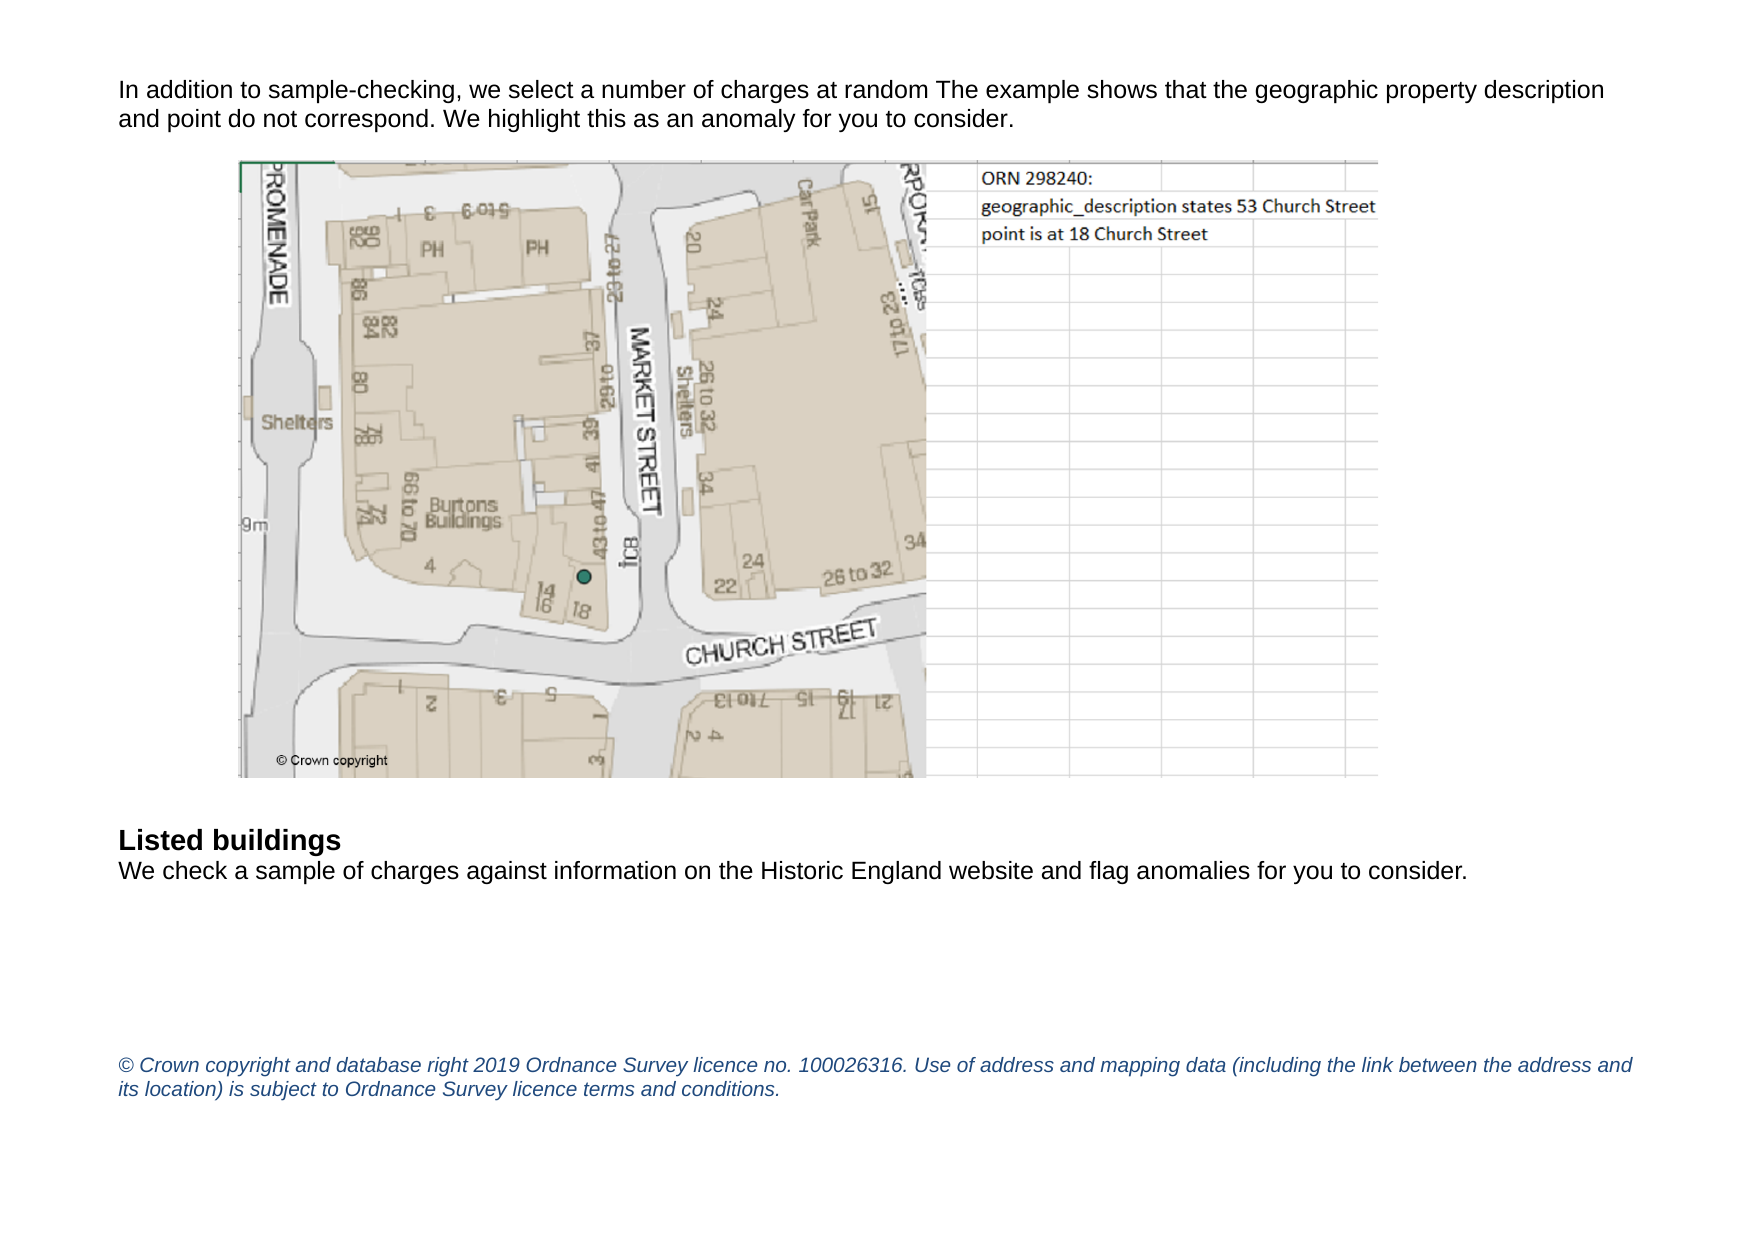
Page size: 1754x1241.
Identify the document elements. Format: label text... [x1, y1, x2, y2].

text We check a sample of charges against information on the Historic England website and flag anomalies for you to consider. [118, 856, 1636, 885]
text Listed buildings [118, 822, 1636, 856]
text © Crown copyright and database right 2019 Ordnance Survey licence no. 100026316. Use of address and mapping data (including the link between the address and its location) is subject to Ordnance Survey licence terms and conditions. [118, 1052, 1636, 1100]
text In addition to sample-checking, we select a number of charges at random The example shows that the geographic property description and point do not correspond. We highlight this as an anomaly for you to consider. [118, 75, 1636, 132]
